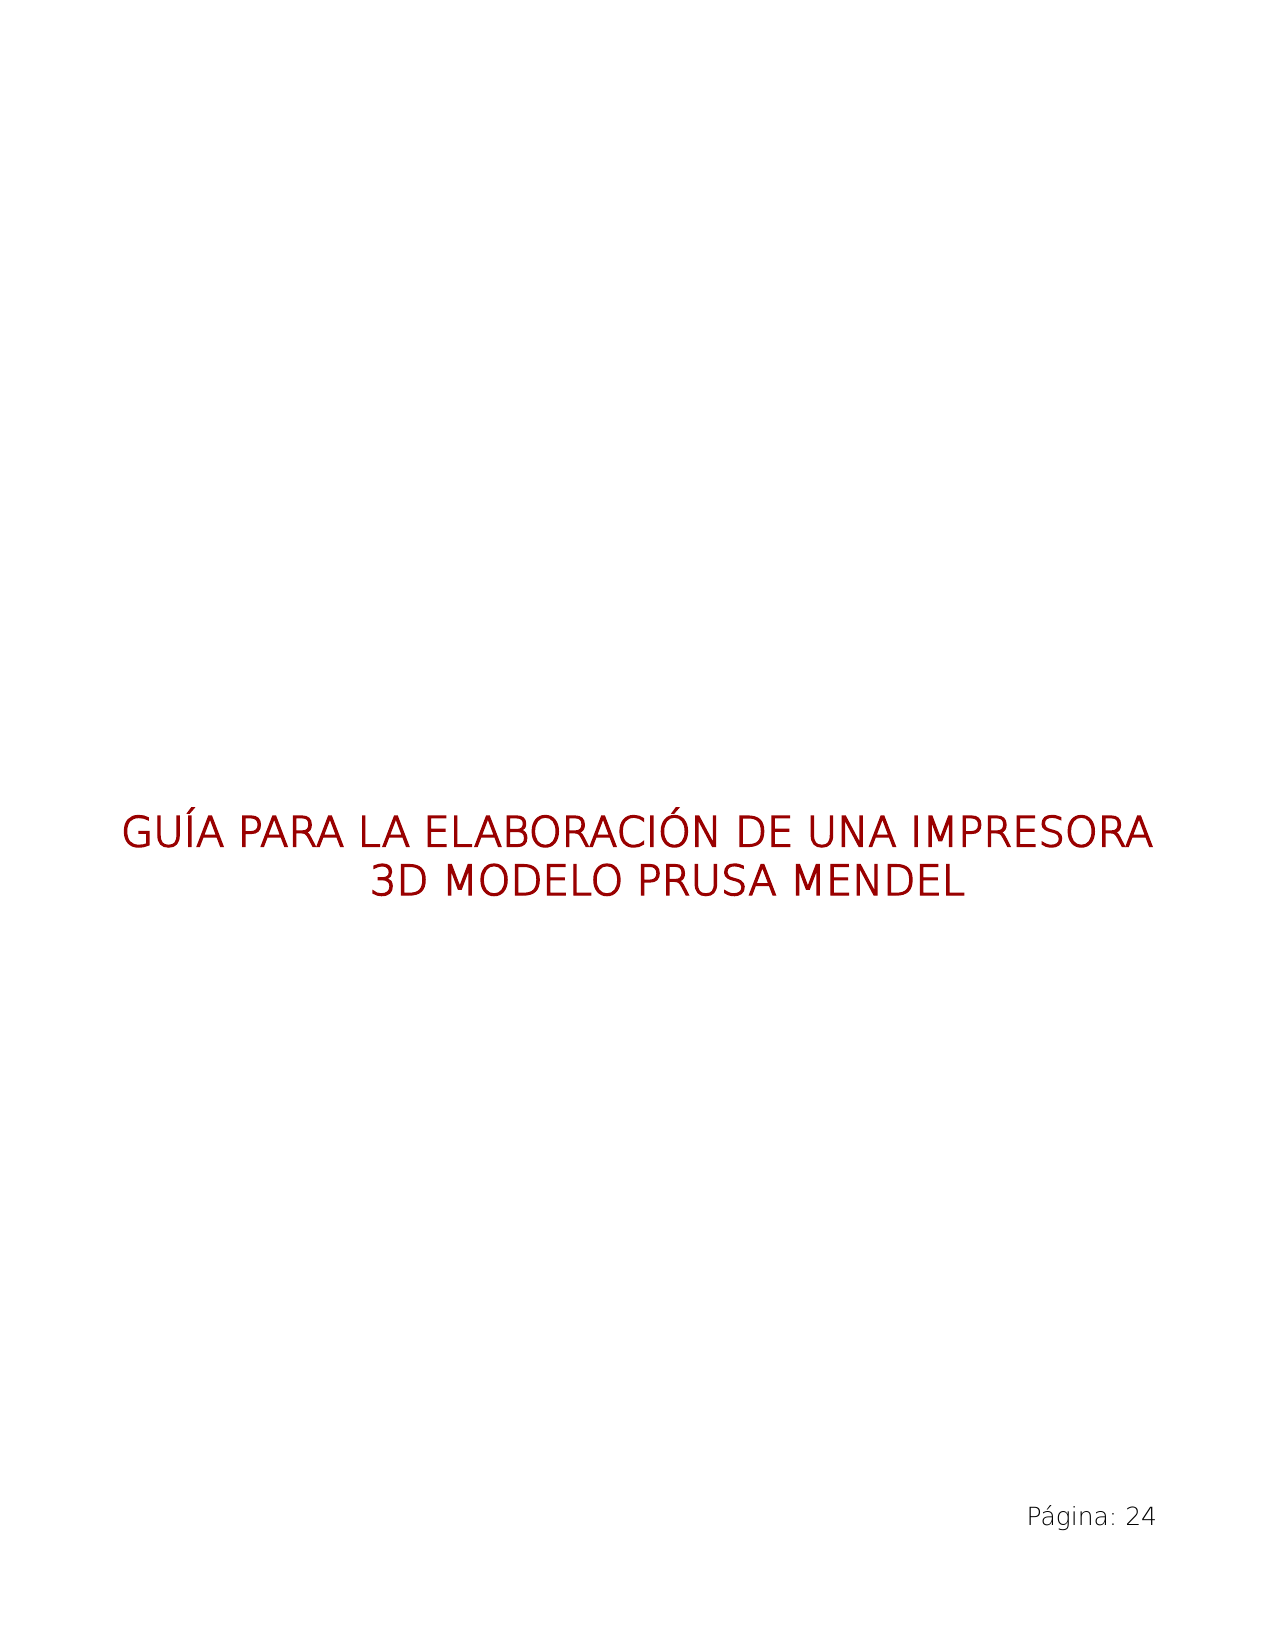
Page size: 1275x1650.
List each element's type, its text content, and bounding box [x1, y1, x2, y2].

subtitle GUÍA PARA LA ELABORACIÓN DE UNA IMPRESORA 3D MODELO PRUSA MENDEL [118, 808, 1157, 905]
